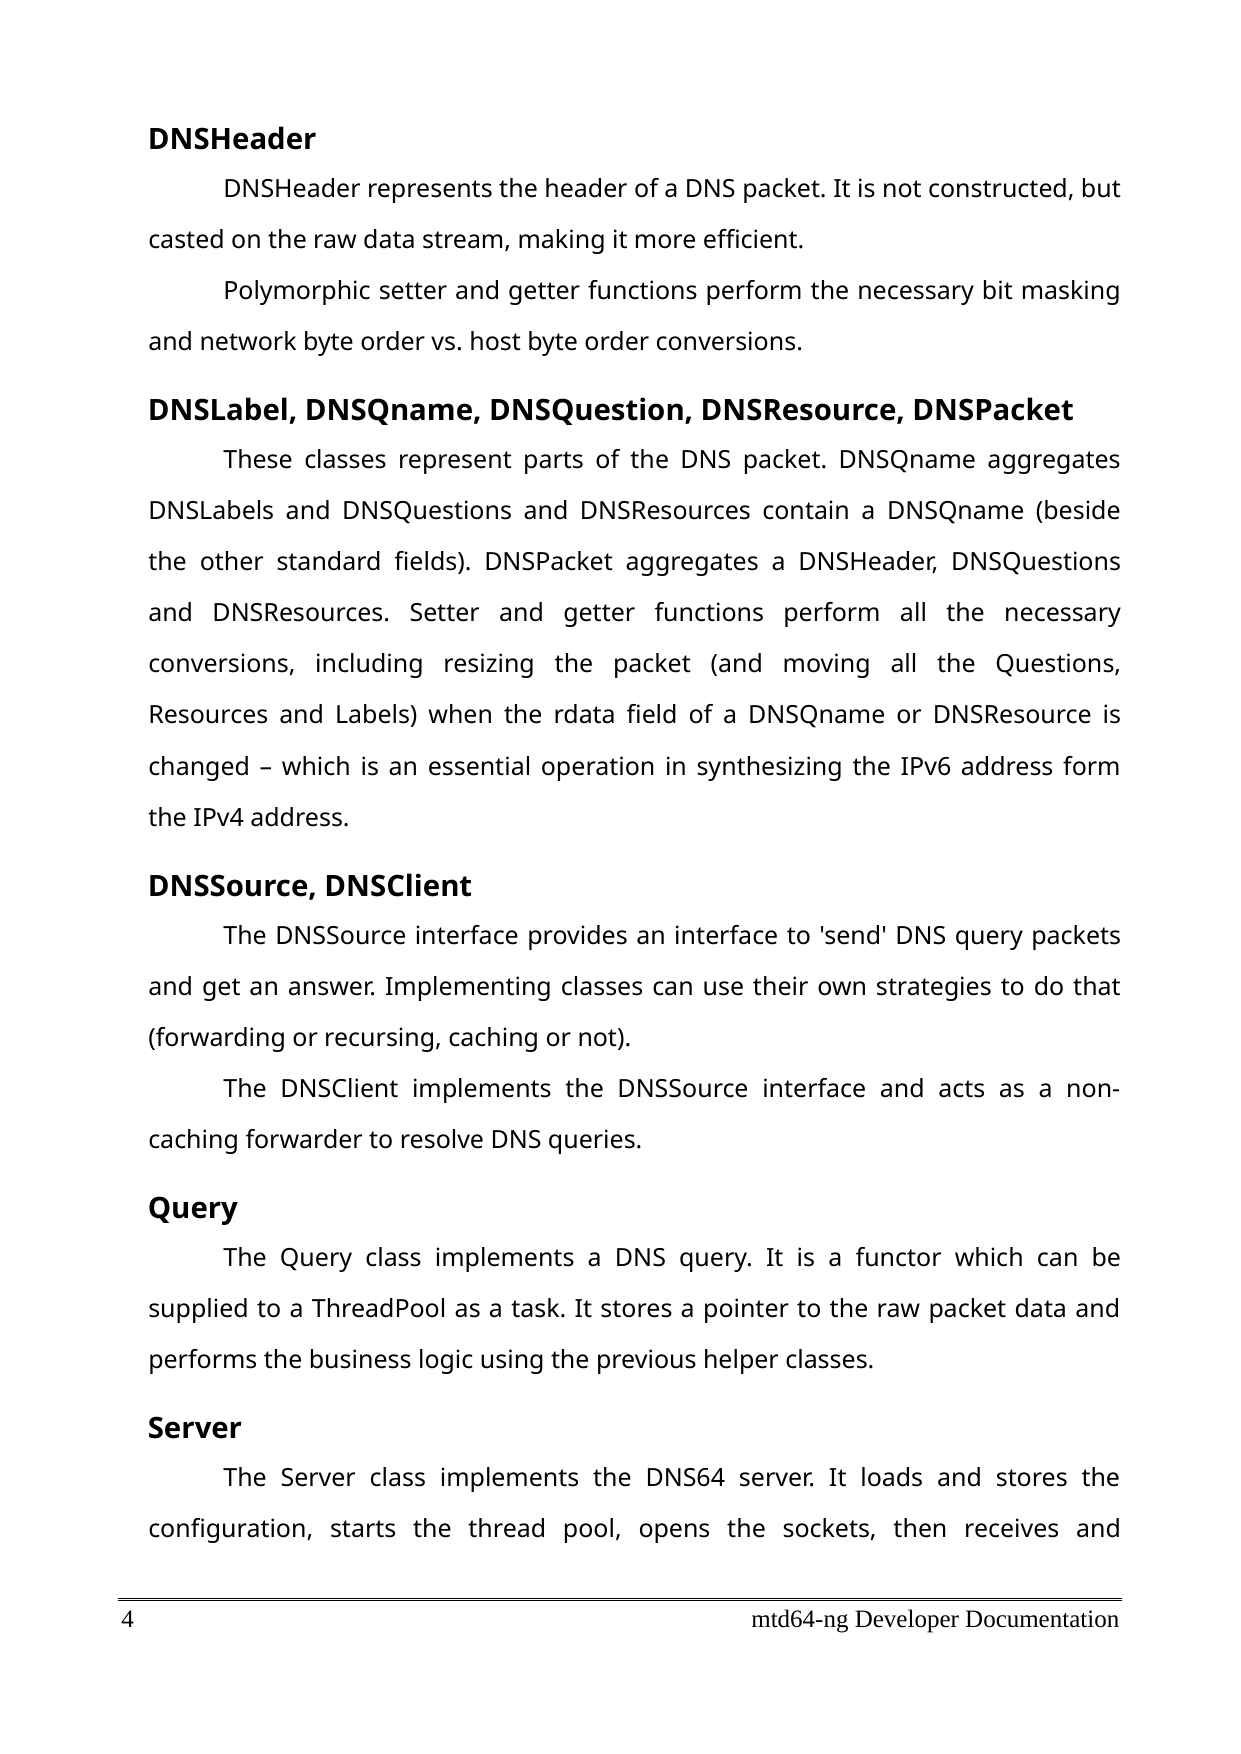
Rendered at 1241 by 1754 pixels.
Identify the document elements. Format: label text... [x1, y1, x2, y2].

text The Server class implements the DNS64 server. It loads and stores the configuration, starts the thread pool, opens the sockets, then receives and [148, 1460, 1122, 1545]
text The Query class implements a DNS query. It is a functor which can be supplied to a ThreadPool as a task. It stores a pointer to the raw packet data and performs the business logic using the previous helper classes. [148, 1239, 1122, 1376]
subtitle DNSHeader [148, 118, 1122, 158]
subtitle Server [148, 1407, 1122, 1447]
subtitle DNSLabel, DNSQname, DNSQuestion, DNSResource, DNSPacket [148, 389, 1122, 429]
text The DNSClient implements the DNSSource interface and acts as a non-caching forwarder to resolve DNS queries. [148, 1070, 1122, 1156]
subtitle DNSSource, DNSClient [148, 865, 1122, 905]
text DNSHeader represents the header of a DNS packet. It is not constructed, but casted on the raw data stream, making it more efficient. [148, 171, 1122, 256]
text These classes represent parts of the DNS packet. DNSQname aggregates DNSLabels and DNSQuestions and DNSResources contain a DNSQname (beside the other standard fields). DNSPacket aggregates a DNSHeader, DNSQuestions and DNSResources. Setter and getter functions perform all the necessary conversions, including resizing the packet (and moving all the Questions, Resources and Labels) when the rdata field of a DNSQname or DNSResource is changed – which is an essential operation in synthesizing the IPv6 address form the IPv4 address. [148, 442, 1122, 833]
text Polymorphic setter and getter functions perform the necessary bit masking and network byte order vs. host byte order conversions. [148, 273, 1122, 358]
text The DNSSource interface provides an interface to 'send' DNS query packets and get an answer. Implementing classes can use their own strategies to do that (forwarding or recursing, caching or not). [148, 917, 1122, 1053]
subtitle Query [148, 1187, 1122, 1227]
